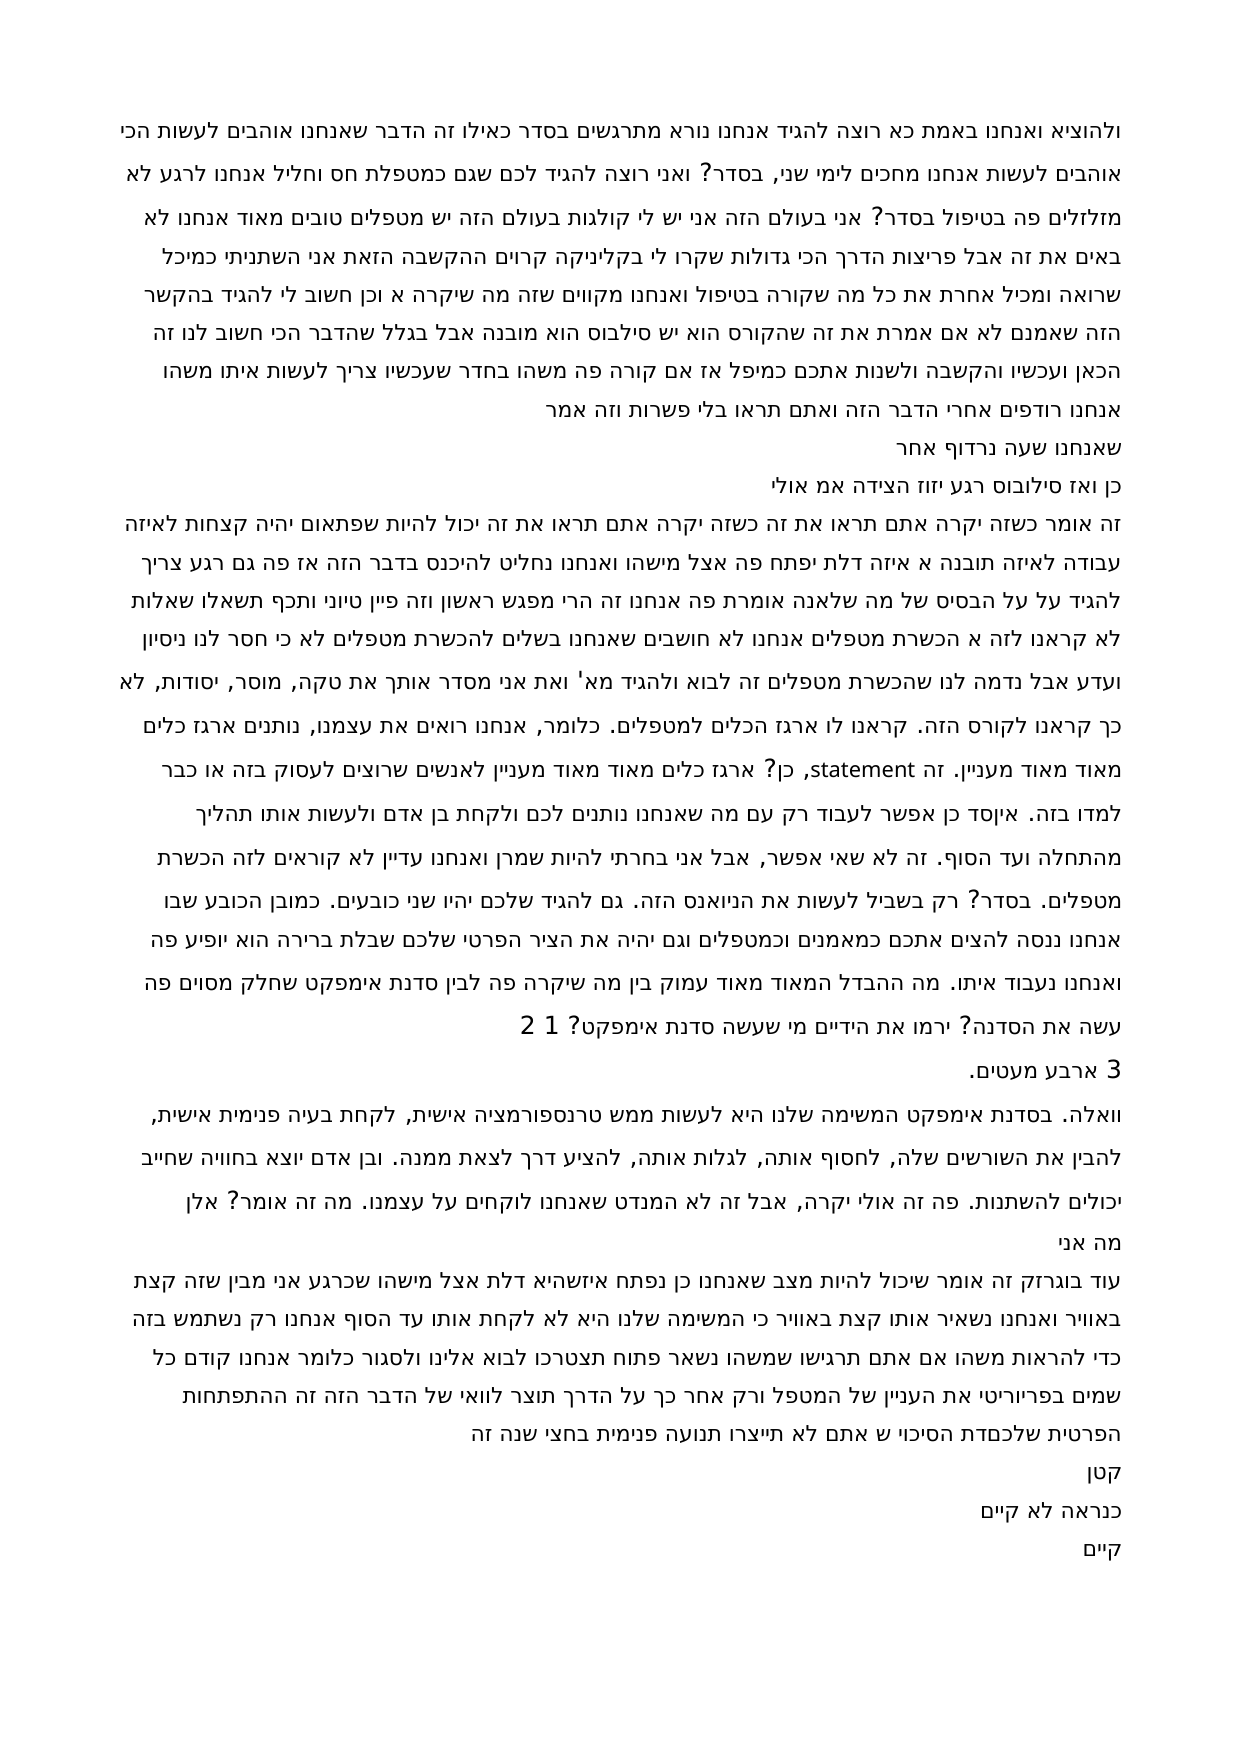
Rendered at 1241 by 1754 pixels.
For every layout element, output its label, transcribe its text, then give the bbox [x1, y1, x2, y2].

text קיים [118, 1536, 1122, 1561]
text וואלה. בסדנת אימפקט המשימה שלנו היא לעשות ממש טרנספורמציה אישית, לקחת בעיה פנימית אישית, להבין את השורשים שלה, לחסוף אותה, לגלות אותה, להציע דרך לצאת ממנה. ובן אדם יוצא בחוויה שחייב יכולים להשתנות. פה זה אולי יקרה, אבל זה לא המנדט שאנחנו לוקחים על עצמנו. מה זה אומר? אלן [118, 1099, 1122, 1216]
text זה אומר כשזה יקרה אתם תראו את זה כשזה יקרה אתם תראו את זה יכול להיות שפתאום יהיה קצחות לאיזה עבודה לאיזה תובנה א איזה דלת יפתח פה אצל מישהו ואנחנו נחליט להיכנס בדבר הזה אז פה גם רגע צריך להגיד על על הבסיס של מה שלאנה אומרת פה אנחנו זה הרי מפגש ראשון וזה פיין טיוני ותכף תשאלו שאלות [118, 511, 1122, 613]
text קטן [118, 1459, 1122, 1485]
text כן ואז סילובוס רגע יזוז הצידה אמ אולי [118, 473, 1122, 499]
text מה אני [118, 1230, 1122, 1256]
text 3 ארבע מעטים. [118, 1055, 1122, 1084]
text עוד בוגרזק זה אומר שיכול להיות מצב שאנחנו כן נפתח איזשהיא דלת אצל מישהו שכרגע אני מבין שזה קצת באוויר ואנחנו נשאיר אותו קצת באוויר כי המשימה שלנו היא לא לקחת אותו עד הסוף אנחנו רק נשתמש בזה כדי להראות משהו אם אתם תרגישו שמשהו נשאר פתוח תצטרכו לבוא אלינו ולסגור כלומר אנחנו קודם כל שמים בפריוריטי את העניין של המטפל ורק אחר כך על הדרך תוצר לוואי של הדבר הזה זה ההתפתחות הפרטית שלכםדת הסיכוי ש אתם לא תייצרו תנועה פנימית בחצי שנה זה [118, 1268, 1122, 1447]
text ולהוציא ואנחנו באמת כא רוצה להגיד אנחנו נורא מתרגשים בסדר כאילו זה הדבר שאנחנו אוהבים לעשות הכי אוהבים לעשות אנחנו מחכים לימי שני, בסדר? ואני רוצה להגיד לכם שגם כמטפלת חס וחליל אנחנו לרגע לא מזלזלים פה בטיפול בסדר? אני בעולם הזה אני יש לי קולגות בעולם הזה יש מטפלים טובים מאוד אנחנו לא באים את זה אבל פריצות הדרך הכי גדולות שקרו לי בקליניקה קרוים ההקשבה הזאת אני השתניתי כמיכל שרואה ומכיל אחרת את כל מה שקורה בטיפול ואנחנו מקווים שזה מה שיקרה א וכן חשוב לי להגיד בהקשר הזה שאמנם לא אם אמרת את זה שהקורס הוא יש סילבוס הוא מובנה אבל בגלל שהדבר הכי חשוב לנו זה הכאן ועכשיו והקשבה ולשנות אתכם כמיפל אז אם קורה פה משהו בחדר שעכשיו צריך לעשות איתו משהו אנחנו רודפים אחרי הדבר הזה ואתם תראו בלי פשרות וזה אמר [118, 118, 1122, 422]
text כנראה לא קיים [118, 1498, 1122, 1523]
text לא קראנו לזה א הכשרת מטפלים אנחנו לא חושבים שאנחנו בשלים להכשרת מטפלים לא כי חסר לנו ניסיון ועדע אבל נדמה לנו שהכשרת מטפלים זה לבוא ולהגיד מא' ואת אני מסדר אותך את טקה, מוסר, יסודות, לא כך קראנו לקורס הזה. קראנו לו ארגז הכלים למטפלים. כלומר, אנחנו רואים את עצמנו, נותנים ארגז כלים מאוד מאוד מעניין. זה statement, כן? ארגז כלים מאוד מאוד מעניין לאנשים שרוצים לעסוק בזה או כבר למדו בזה. איןסד כן אפשר לעבוד רק עם מה שאנחנו נותנים לכם ולקחת בן אדם ולעשות אותו תהליך מהתחלה ועד הסוף. זה לא שאי אפשר, אבל אני בחרתי להיות שמרן ואנחנו עדיין לא קוראים לזה הכשרת מטפלים. בסדר? רק בשביל לעשות את הניואנס הזה. גם להגיד שלכם יהיו שני כובעים. כמובן הכובע שבו אנחנו ננסה להצים אתכם כמאמנים וכמטפלים וגם יהיה את הציר הפרטי שלכם שבלת ברירה הוא יופיע פה ואנחנו נעבוד איתו. מה ההבדל המאוד מאוד עמוק בין מה שיקרה פה לבין סדנת אימפקט שחלק מסוים פה עשה את הסדנה? ירמו את הידיים מי שעשה סדנת אימפקט? 1 2 [118, 626, 1122, 1041]
text שאנחנו שעה נרדוף אחר [118, 435, 1122, 461]
